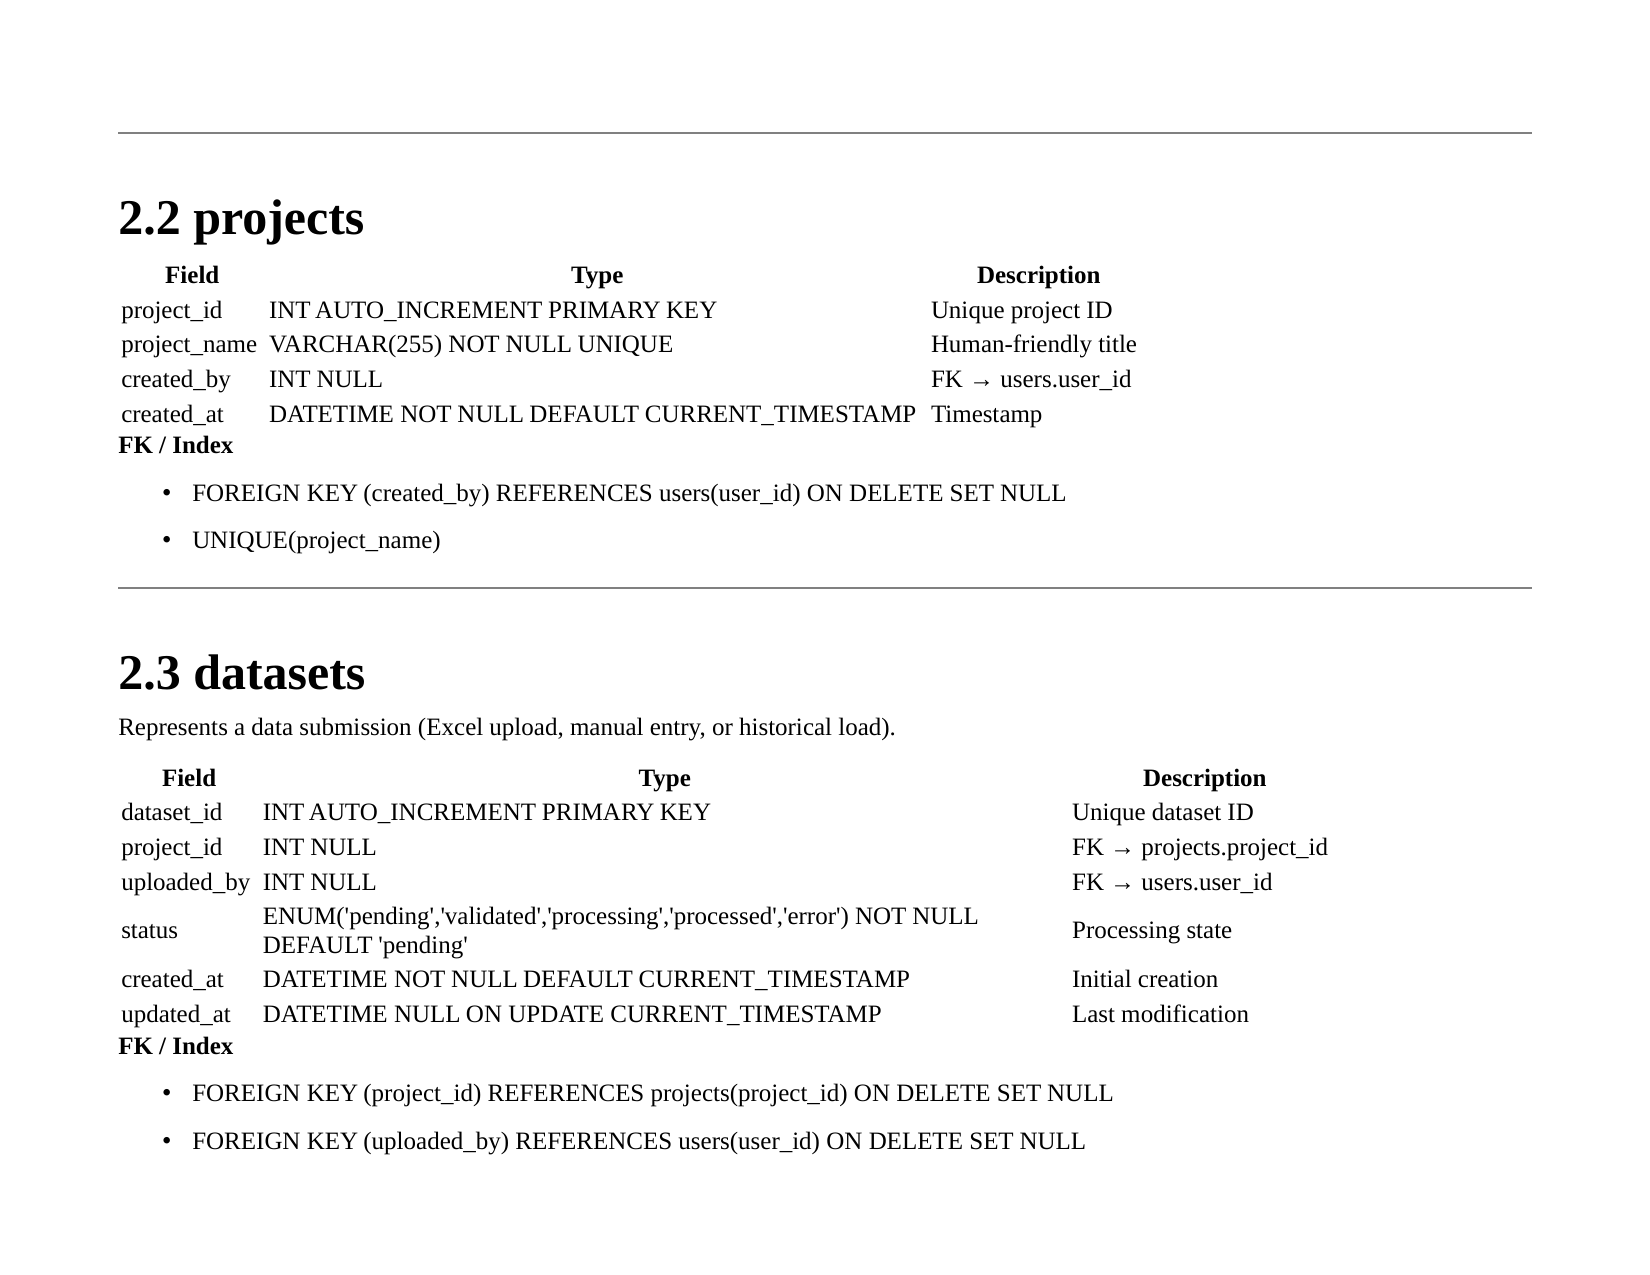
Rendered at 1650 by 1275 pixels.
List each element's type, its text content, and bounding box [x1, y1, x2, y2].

table_cell DATETIME NOT NULL DEFAULT CURRENT_TIMESTAMP [260, 962, 1069, 996]
subtitle 2.2 projects [118, 187, 1532, 245]
table_cell DATETIME NULL ON UPDATE CURRENT_TIMESTAMP [260, 996, 1069, 1031]
list FOREIGN KEY (project_id) REFERENCES projects(project_id) ON DELETE SET NULL [162, 1078, 1532, 1107]
table_cell ENUM('pending','validated','processing','processed','error') NOT NULL DEFAULT 'pending' [260, 898, 1069, 962]
table_header Description [1069, 760, 1340, 794]
table_cell INT NULL [266, 361, 928, 396]
table_cell FK → users.user_id [928, 361, 1149, 396]
table_cell INT NULL [260, 864, 1069, 898]
table_cell VARCHAR(255) NOT NULL UNIQUE [266, 327, 928, 361]
table_cell DATETIME NOT NULL DEFAULT CURRENT_TIMESTAMP [266, 396, 928, 430]
table_cell project_id [118, 829, 260, 864]
table_cell Initial creation [1069, 962, 1340, 996]
table_cell project_name [118, 327, 266, 361]
table_cell INT AUTO_INCREMENT PRIMARY KEY [266, 292, 928, 327]
table_cell FK → projects.project_id [1069, 829, 1340, 864]
table_cell created_by [118, 361, 266, 396]
table_cell Unique project ID [928, 292, 1149, 327]
list UNIQUE(project_name) [162, 526, 1532, 554]
table_cell Human-friendly title [928, 327, 1149, 361]
table_cell Processing state [1069, 898, 1340, 962]
table_cell status [118, 898, 260, 962]
text FK / Index [118, 1031, 1532, 1059]
table_cell dataset_id [118, 795, 260, 829]
table_cell created_at [118, 396, 266, 430]
table_cell INT NULL [260, 829, 1069, 864]
table_cell updated_at [118, 996, 260, 1031]
table_cell Unique dataset ID [1069, 795, 1340, 829]
text FK / Index [118, 430, 1532, 459]
list FOREIGN KEY (uploaded_by) REFERENCES users(user_id) ON DELETE SET NULL [162, 1126, 1532, 1155]
table_cell uploaded_by [118, 864, 260, 898]
table_cell project_id [118, 292, 266, 327]
table_cell created_at [118, 962, 260, 996]
table_header Type [260, 760, 1069, 794]
text Represents a data submission (Excel upload, manual entry, or historical load). [118, 712, 1532, 741]
subtitle 2.3 datasets [118, 642, 1532, 700]
table_cell FK → users.user_id [1069, 864, 1340, 898]
table_header Field [118, 760, 260, 794]
table_header Description [928, 257, 1149, 292]
table_cell Timestamp [928, 396, 1149, 430]
table_header Field [118, 257, 266, 292]
table_header Type [266, 257, 928, 292]
table_cell INT AUTO_INCREMENT PRIMARY KEY [260, 795, 1069, 829]
list FOREIGN KEY (created_by) REFERENCES users(user_id) ON DELETE SET NULL [162, 478, 1532, 507]
table_cell Last modification [1069, 996, 1340, 1031]
